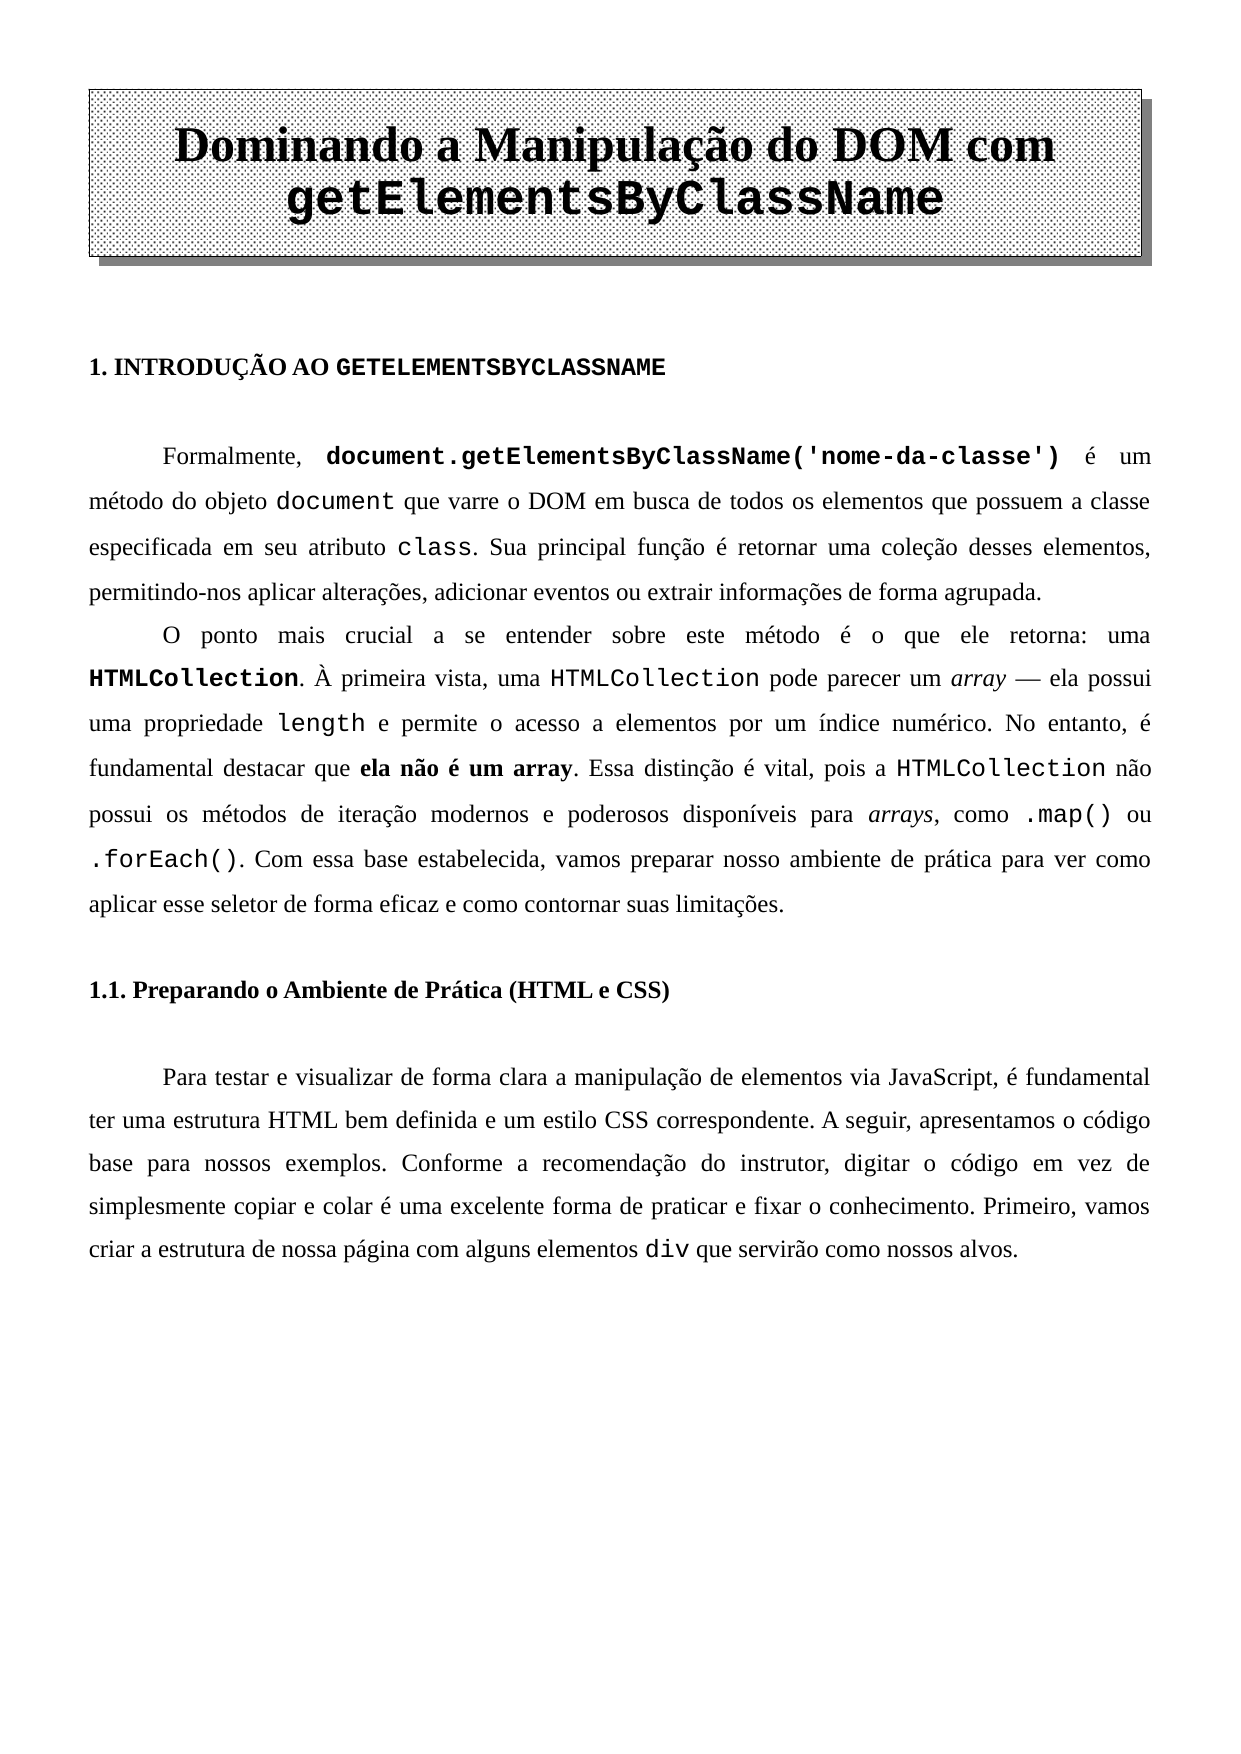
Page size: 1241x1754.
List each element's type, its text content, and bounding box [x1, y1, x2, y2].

text Para testar e visualizar de forma clara a manipulação de elementos via JavaScript, é fundamental ter uma estrutura HTML bem definida e um estilo CSS correspondente. A seguir, apresentamos o código base para nossos exemplos. Conforme a recomendação do instrutor, digitar o código em vez de simplesmente copiar e colar é uma excelente forma de praticar e fixar o conhecimento. Primeiro, vamos criar a estrutura de nossa página com alguns elementos div que servirão como nossos alvos. [88, 1062, 1152, 1265]
text O ponto mais crucial a se entender sobre este método é o que ele retorna: uma HTMLCollection. À primeira vista, uma HTMLCollection pode parecer um array — ela possui uma propriedade length e permite o acesso a elementos por um índice numérico. No entanto, é fundamental destacar que ela não é um array. Essa distinção é vital, pois a HTMLCollection não possui os métodos de iteração modernos e poderosos disponíveis para arrays, como .map() ou .forEach(). Com essa base estabelecida, vamos preparar nosso ambiente de prática para ver como aplicar esse seletor de forma eficaz e como contornar suas limitações. [88, 620, 1152, 918]
text Formalmente, document.getElementsByClassName('nome-da-classe') é um método do objeto document que varre o DOM em busca de todos os elementos que possuem a classe especificada em seu atributo class. Sua principal função é retornar uma coleção desses elementos, permitindo-nos aplicar alterações, adicionar eventos ou extrair informações de forma agrupada. [88, 441, 1152, 606]
subtitle Preparando o Ambiente de Prática (HTML e CSS) [88, 975, 1152, 1004]
title Dominando a Manipulação do DOM com getElementsByClassName [90, 90, 1141, 256]
subtitle Introdução ao getElementsByClassName [88, 352, 1152, 383]
